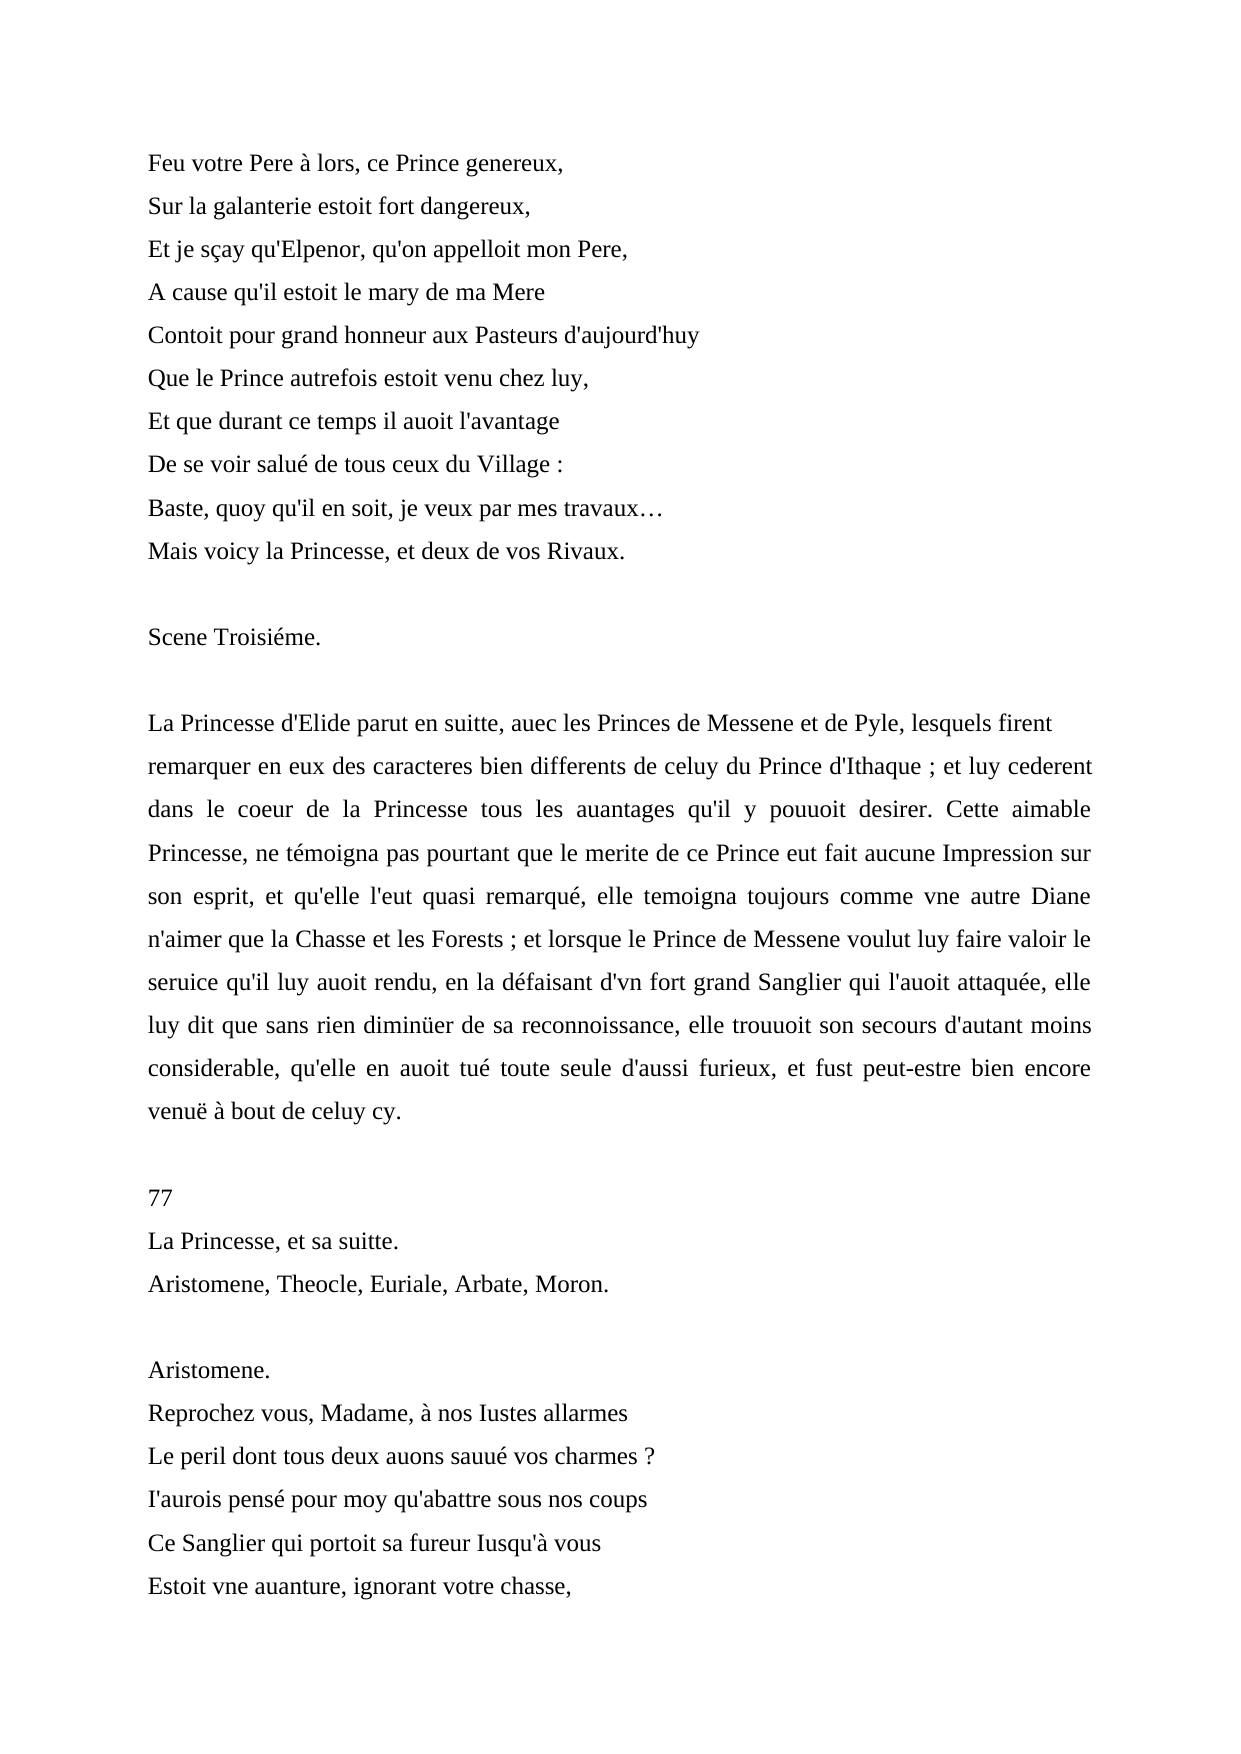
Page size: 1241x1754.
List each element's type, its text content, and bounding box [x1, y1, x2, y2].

text Scene Troisiéme. [148, 622, 1093, 651]
text Et je sçay qu'Elpenor, qu'on appelloit mon Pere, [148, 234, 1093, 263]
text Le peril dont tous deux auons sauué vos charmes ? [148, 1441, 1093, 1470]
text Sur la galanterie estoit fort dangereux, [148, 191, 1093, 219]
text Contoit pour grand honneur aux Pasteurs d'aujourd'huy [148, 320, 1093, 349]
text Ce Sanglier qui portoit sa fureur Iusqu'à vous [148, 1528, 1093, 1556]
text Mais voicy la Princesse, et deux de vos Rivaux. [148, 536, 1093, 564]
text De se voir salué de tous ceux du Village : [148, 449, 1093, 478]
text Reprochez vous, Madame, à nos Iustes allarmes [148, 1398, 1093, 1427]
text Aristomene, Theocle, Euriale, Arbate, Moron. [148, 1269, 1093, 1298]
text Que le Prince autrefois estoit venu chez luy, [148, 363, 1093, 392]
text La Princesse d'Elide parut en suitte, auec les Princes de Messene et de Pyle, lesquels firent [148, 708, 1093, 737]
text remarquer en eux des caracteres bien differents de celuy du Prince d'Ithaque ; et luy cederent dans le coeur de la Princesse tous les auantages qu'il y pouuoit desirer. Cette aimable Princesse, ne témoigna pas pourtant que le merite de ce Prince eut fait aucune Impression sur son esprit, et qu'elle l'eut quasi remarqué, elle temoigna toujours comme vne autre Diane n'aimer que la Chasse et les Forests ; et lorsque le Prince de Messene voulut luy faire valoir le seruice qu'il luy auoit rendu, en la défaisant d'vn fort grand Sanglier qui l'auoit attaquée, elle luy dit que sans rien diminüer de sa reconnoissance, elle trouuoit son secours d'autant moins considerable, qu'elle en auoit tué toute seule d'aussi furieux, et fust peut-estre bien encore venuë à bout de celuy cy. [148, 751, 1093, 1125]
text 77 [148, 1183, 1093, 1211]
text Estoit vne auanture, ignorant votre chasse, [148, 1571, 1093, 1599]
text A cause qu'il estoit le mary de ma Mere [148, 277, 1093, 306]
text Et que durant ce temps il auoit l'avantage [148, 406, 1093, 435]
text Aristomene. [148, 1355, 1093, 1384]
text Baste, quoy qu'il en soit, je veux par mes travaux… [148, 493, 1093, 521]
text La Princesse, et sa suitte. [148, 1226, 1093, 1254]
text Feu votre Pere à lors, ce Prince genereux, [148, 148, 1093, 176]
text I'aurois pensé pour moy qu'abattre sous nos coups [148, 1484, 1093, 1513]
